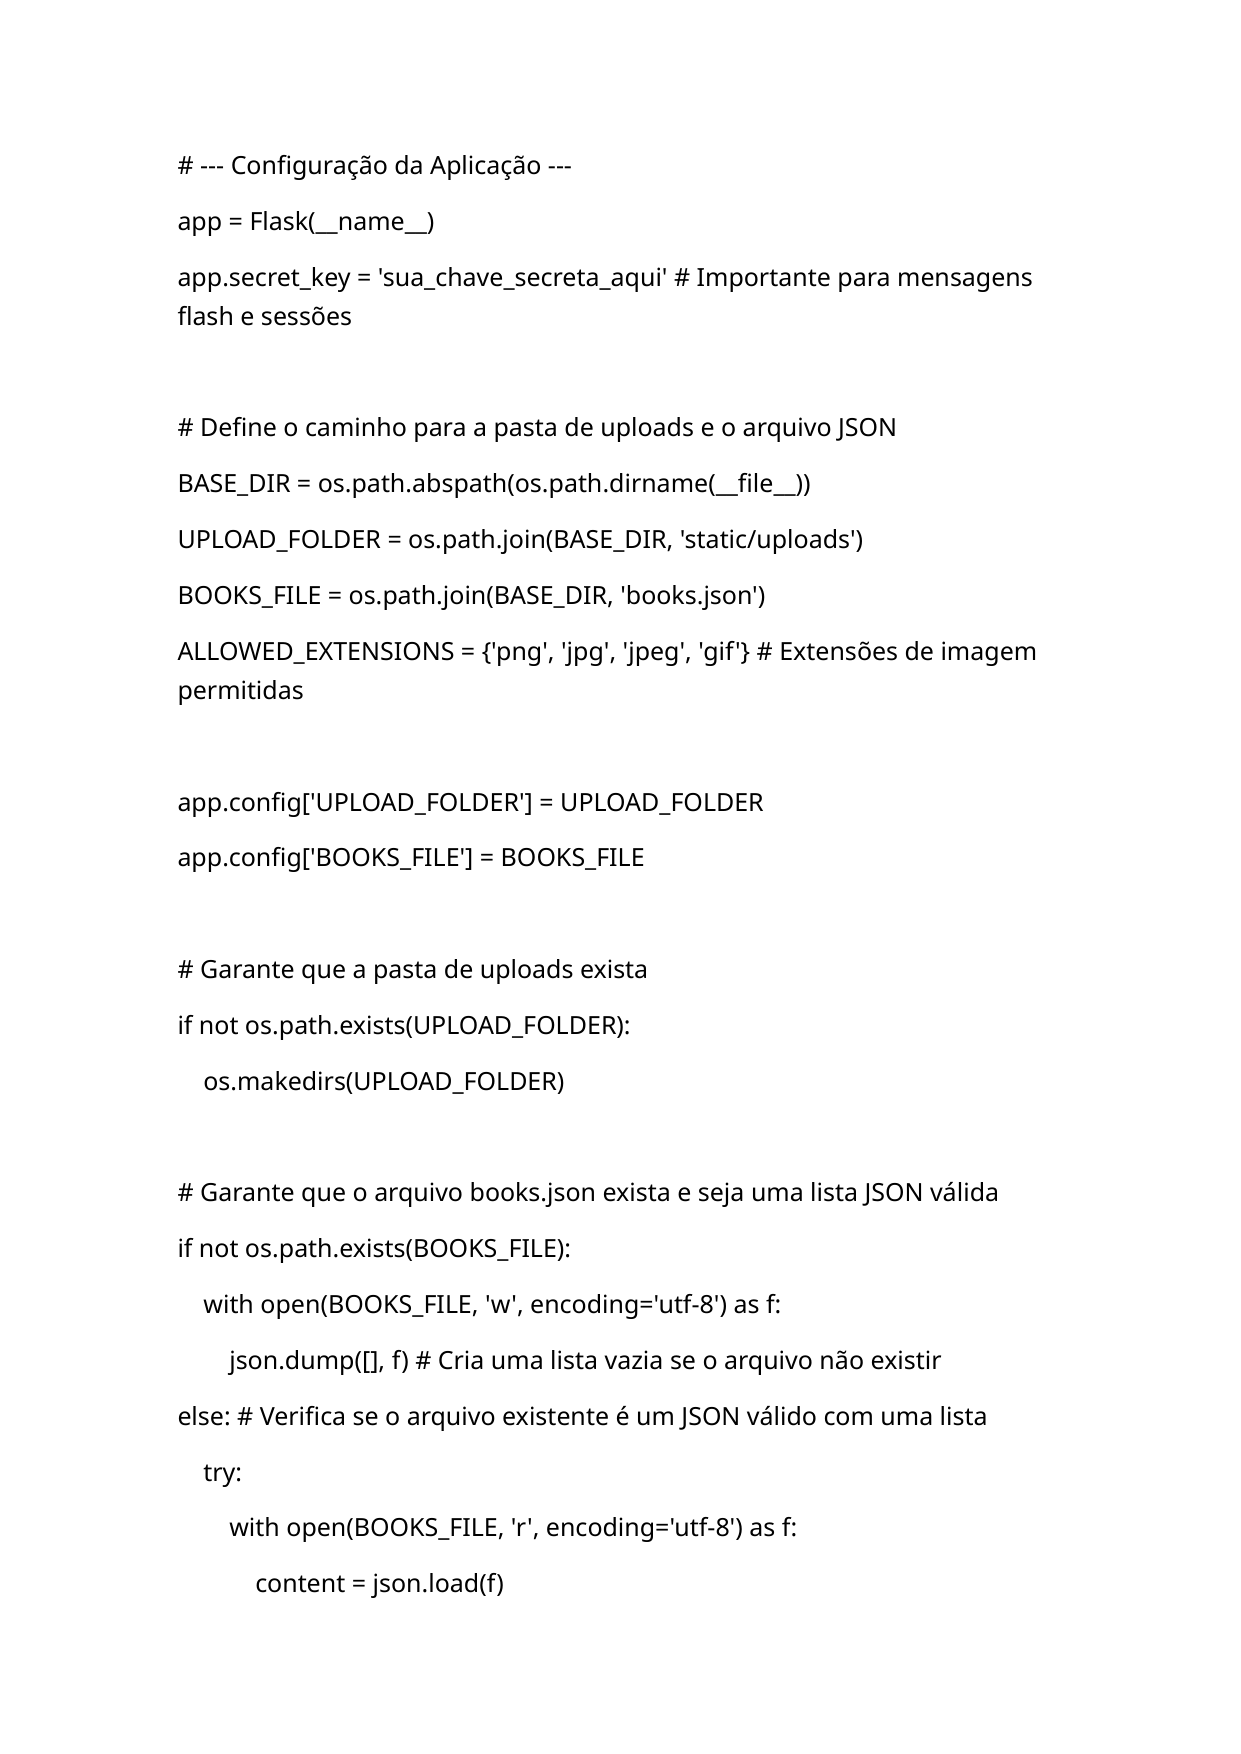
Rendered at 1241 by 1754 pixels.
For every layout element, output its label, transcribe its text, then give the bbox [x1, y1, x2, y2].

text app.config['UPLOAD_FOLDER'] = UPLOAD_FOLDER [177, 784, 1063, 818]
text # Define o caminho para a pasta de uploads e o arquivo JSON [177, 410, 1063, 444]
text else: # Verifica se o arquivo existente é um JSON válido com uma lista [177, 1398, 1063, 1432]
text app.secret_key = 'sua_chave_secreta_aqui' # Importante para mensagens flash e sessões [177, 259, 1063, 332]
text os.makedirs(UPLOAD_FOLDER) [177, 1063, 1063, 1097]
text if not os.path.exists(BOOKS_FILE): [177, 1231, 1063, 1265]
text app.config['BOOKS_FILE'] = BOOKS_FILE [177, 840, 1063, 874]
text app = Flask(__name__) [177, 203, 1063, 237]
text try: [177, 1454, 1063, 1488]
text if not os.path.exists(UPLOAD_FOLDER): [177, 1008, 1063, 1042]
text UPLOAD_FOLDER = os.path.join(BASE_DIR, 'static/uploads') [177, 522, 1063, 556]
text json.dump([], f) # Cria uma lista vazia se o arquivo não existir [177, 1343, 1063, 1377]
text # --- Configuração da Aplicação --- [177, 148, 1063, 182]
text BASE_DIR = os.path.abspath(os.path.dirname(__file__)) [177, 466, 1063, 500]
text with open(BOOKS_FILE, 'w', encoding='utf-8') as f: [177, 1287, 1063, 1321]
text with open(BOOKS_FILE, 'r', encoding='utf-8') as f: [177, 1510, 1063, 1544]
text ALLOWED_EXTENSIONS = {'png', 'jpg', 'jpeg', 'gif'} # Extensões de imagem permitidas [177, 633, 1063, 707]
text # Garante que o arquivo books.json exista e seja uma lista JSON válida [177, 1175, 1063, 1209]
text # Garante que a pasta de uploads exista [177, 952, 1063, 986]
text content = json.load(f) [177, 1566, 1063, 1600]
text BOOKS_FILE = os.path.join(BASE_DIR, 'books.json') [177, 578, 1063, 612]
